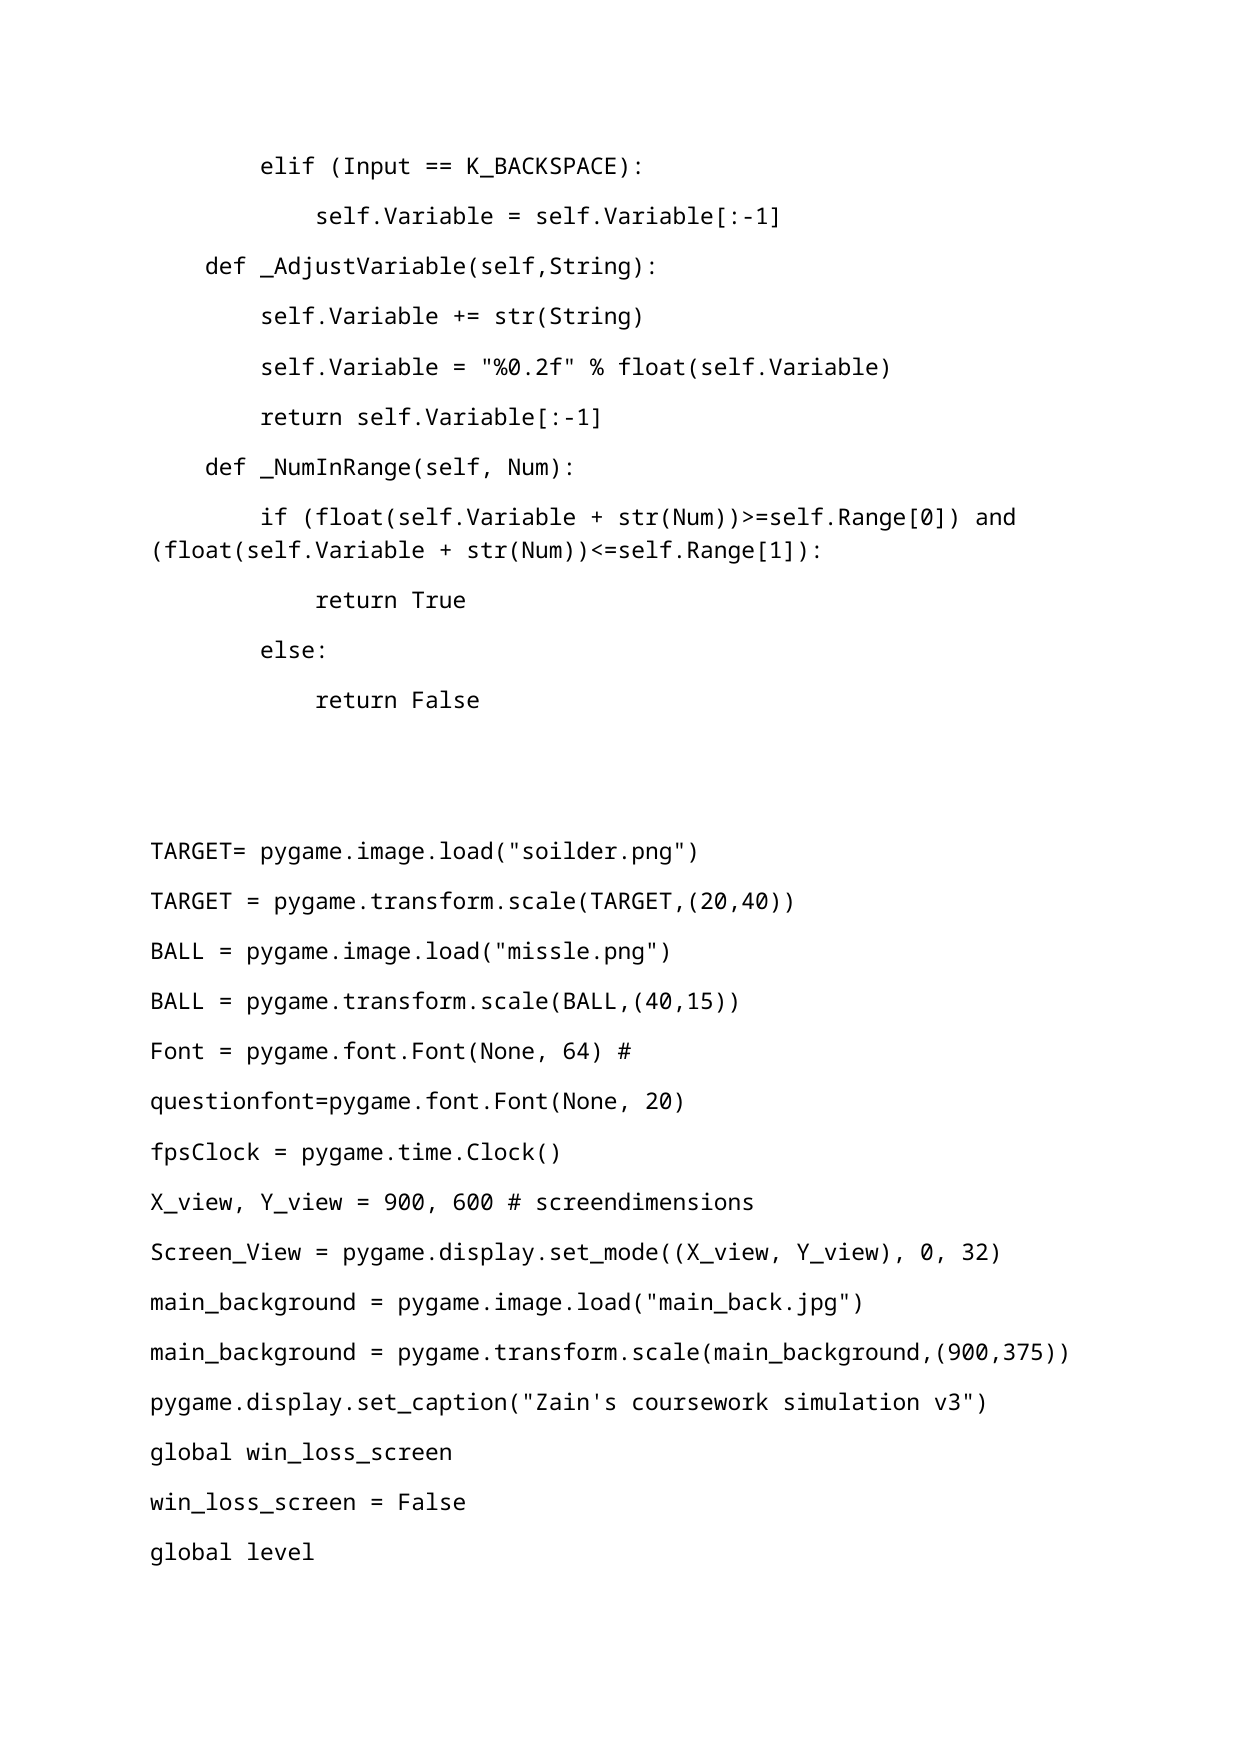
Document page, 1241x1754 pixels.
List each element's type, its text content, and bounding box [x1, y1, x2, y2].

text global level [150, 1536, 1090, 1567]
text BALL = pygame.transform.scale(BALL,(40,15)) [150, 985, 1090, 1016]
text return True [150, 584, 1090, 616]
text Font = pygame.font.Font(None, 64) # [150, 1035, 1090, 1066]
text questionfont=pygame.font.Font(None, 20) [150, 1085, 1090, 1117]
text main_background = pygame.image.load("main_back.jpg") [150, 1286, 1090, 1317]
text return self.Variable[:-1] [150, 401, 1090, 432]
text elif (Input == K_BACKSPACE): [150, 150, 1090, 181]
text BALL = pygame.image.load("missle.png") [150, 935, 1090, 966]
text TARGET = pygame.transform.scale(TARGET,(20,40)) [150, 885, 1090, 916]
text def _AdjustVariable(self,String): [150, 250, 1090, 281]
text self.Variable = self.Variable[:-1] [150, 200, 1090, 231]
text global win_loss_screen [150, 1436, 1090, 1467]
text return False [150, 684, 1090, 716]
text win_loss_screen = False [150, 1486, 1090, 1517]
text self.Variable = "%0.2f" % float(self.Variable) [150, 350, 1090, 382]
text if (float(self.Variable + str(Num))>=self.Range[0]) and (float(self.Variable + str(Num))<=self.Range[1]): [150, 501, 1090, 565]
text self.Variable += str(String) [150, 300, 1090, 332]
text def _NumInRange(self, Num): [150, 451, 1090, 482]
text Screen_View = pygame.display.set_mode((X_view, Y_view), 0, 32) [150, 1236, 1090, 1267]
text main_background = pygame.transform.scale(main_background,(900,375)) [150, 1336, 1090, 1367]
text fpsClock = pygame.time.Clock() [150, 1135, 1090, 1167]
text pygame.display.set_caption("Zain's coursework simulation v3") [150, 1386, 1090, 1417]
text TARGET= pygame.image.load("soilder.png") [150, 835, 1090, 866]
text X_view, Y_view = 900, 600 # screendimensions [150, 1186, 1090, 1217]
text else: [150, 634, 1090, 666]
